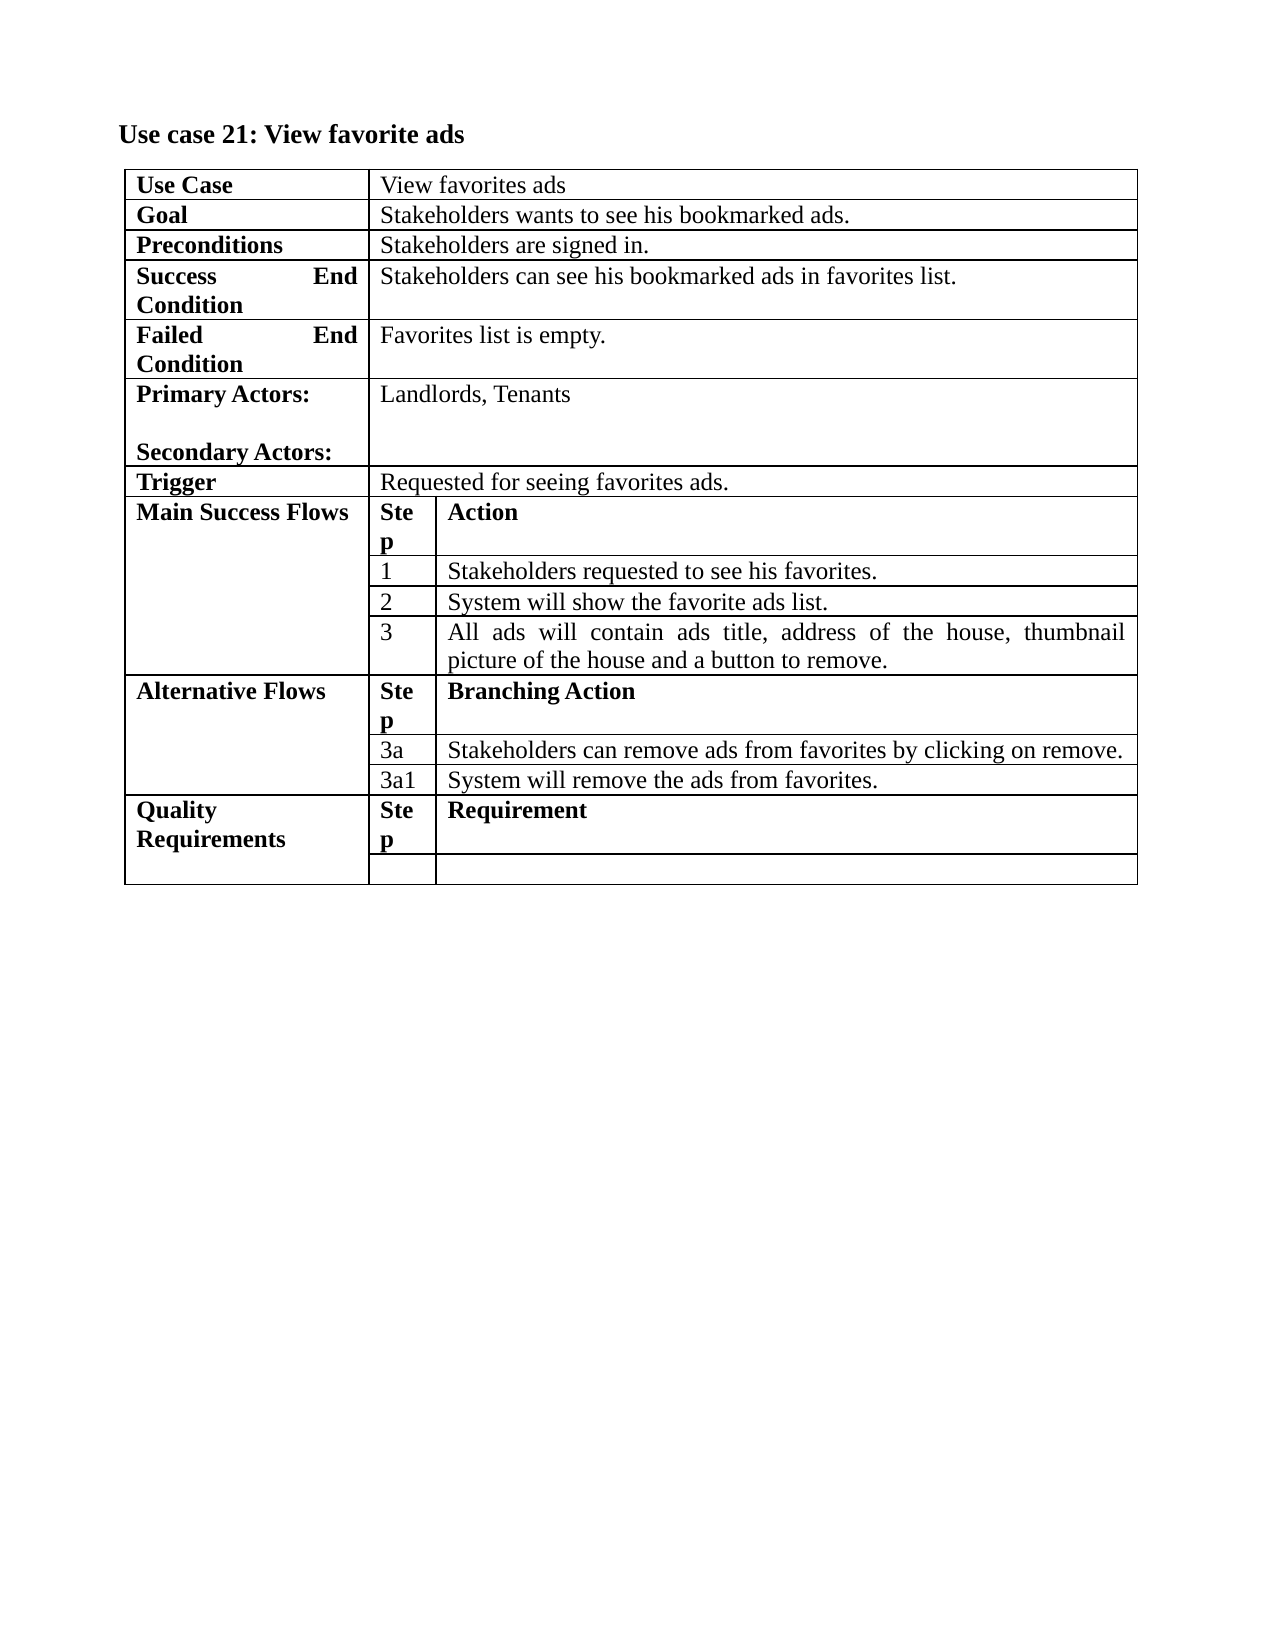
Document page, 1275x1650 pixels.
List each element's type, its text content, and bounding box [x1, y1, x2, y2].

table_cell System will show the favorite ads list. [437, 587, 1137, 615]
table_cell Primary Actors: Secondary Actors: [126, 379, 368, 465]
table_cell Goal [126, 200, 368, 229]
table_cell Stakeholders can remove ads from favorites by clicking on remove. [437, 735, 1137, 764]
table_cell Stakeholders can see his bookmarked ads in favorites list. [370, 261, 1137, 318]
table_cell Action [437, 497, 1137, 555]
table_header View favorites ads [370, 170, 1137, 199]
table_cell Step [370, 796, 435, 853]
table_cell System will remove the ads from favorites. [437, 765, 1137, 794]
table_cell Stakeholders requested to see his favorites. [437, 556, 1137, 585]
table_cell 1 [370, 556, 435, 585]
table_cell [370, 855, 435, 883]
table_cell Favorites list is empty. [370, 320, 1137, 377]
table_cell Step [370, 676, 435, 733]
table_cell Success End Condition [126, 261, 368, 318]
table_cell Requested for seeing favorites ads. [370, 467, 1137, 496]
table_cell Alternative Flows [126, 676, 368, 794]
table_cell Trigger [126, 467, 368, 496]
table_cell Failed End Condition [126, 320, 368, 377]
table_cell 3a1 [370, 765, 435, 794]
table_cell Branching Action [437, 676, 1137, 733]
table_cell Main Success Flows [126, 497, 368, 674]
table_cell Step [370, 497, 435, 555]
table_cell Quality Requirements [126, 796, 368, 883]
table_cell Landlords, Tenants [370, 379, 1137, 465]
table_cell Stakeholders are signed in. [370, 231, 1137, 259]
table_cell Stakeholders wants to see his bookmarked ads. [370, 200, 1137, 229]
table_header Use Case [126, 170, 368, 199]
table_cell 3a [370, 735, 435, 764]
table_cell Requirement [437, 796, 1137, 853]
table_cell Preconditions [126, 231, 368, 259]
text Use case 21: View favorite ads [118, 118, 1157, 149]
table_cell 2 [370, 587, 435, 615]
table_cell [437, 855, 1137, 883]
table_cell All ads will contain ads title, address of the house, thumbnail picture of the house and a button to remove. [437, 617, 1137, 674]
table_cell 3 [370, 617, 435, 674]
